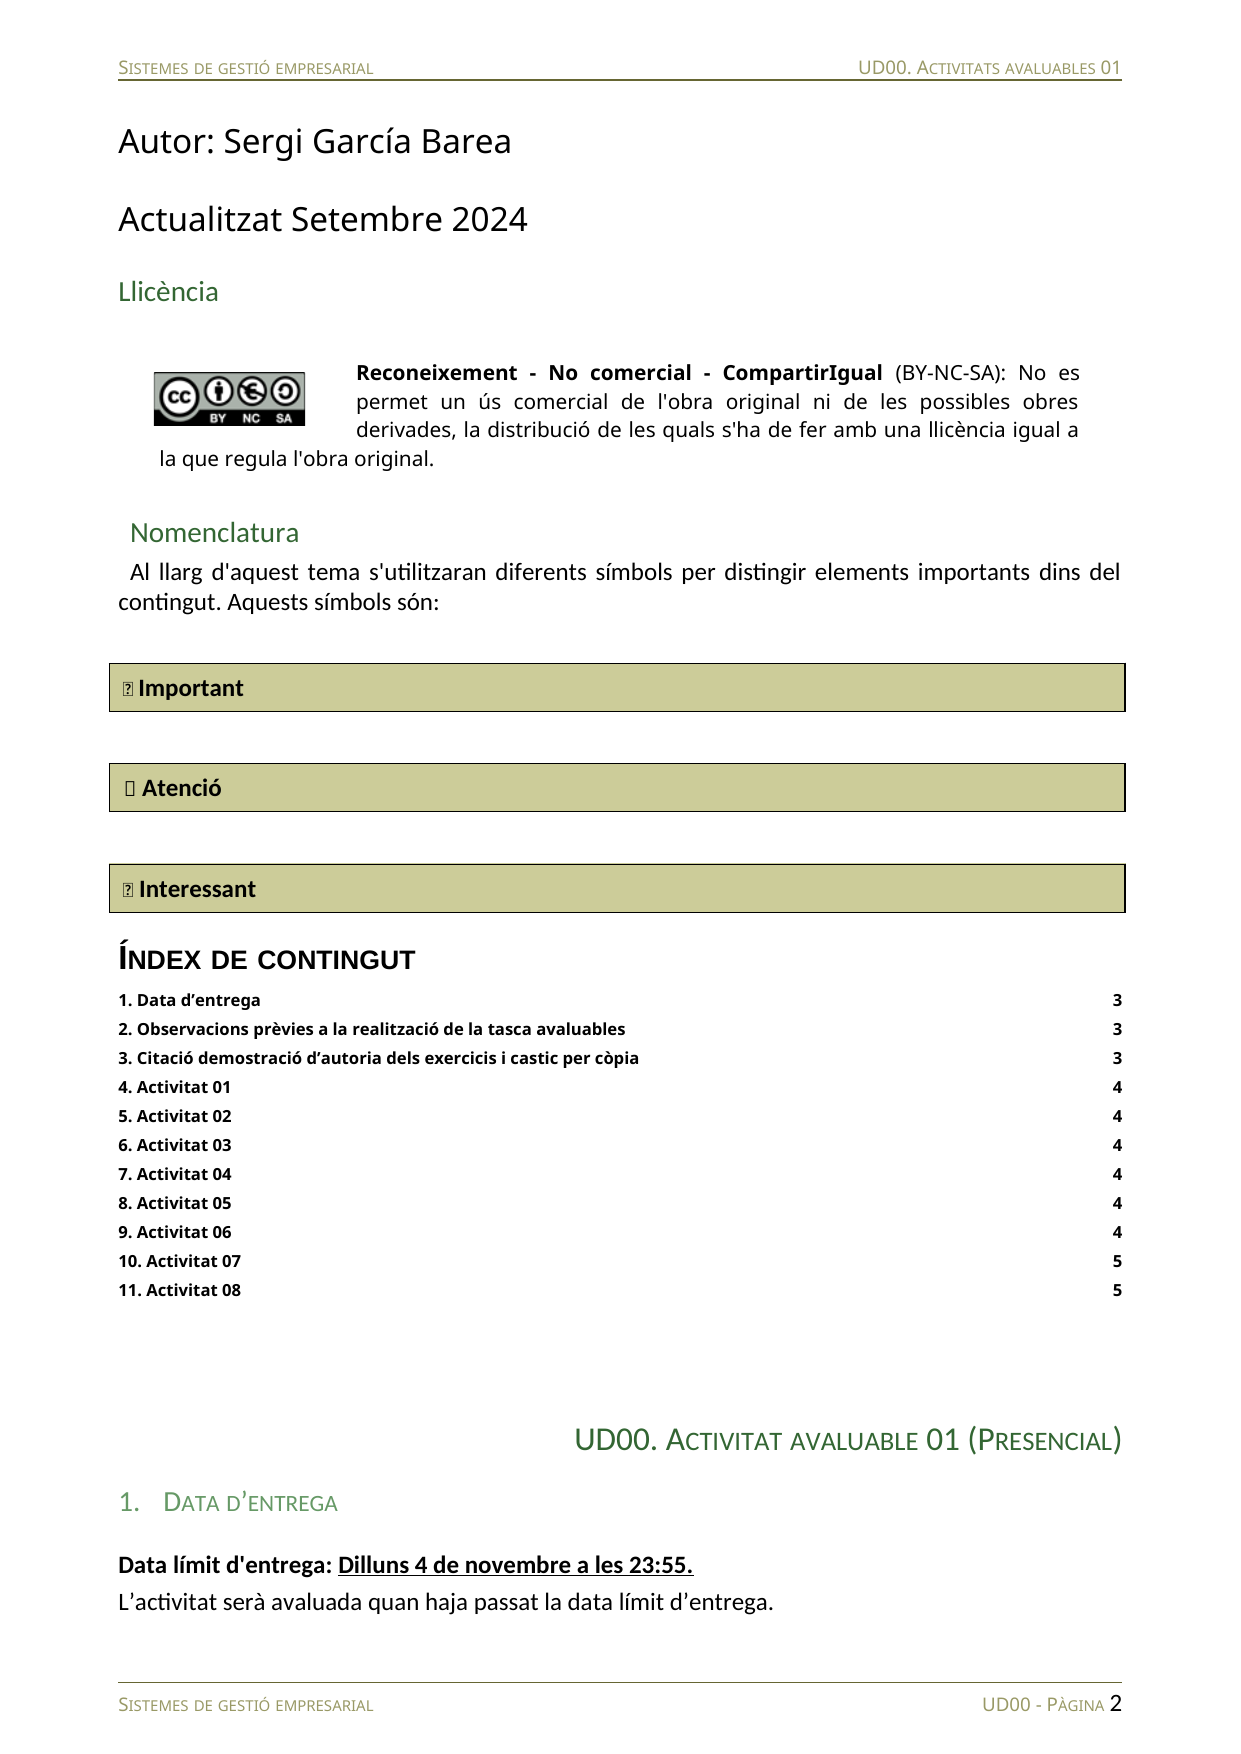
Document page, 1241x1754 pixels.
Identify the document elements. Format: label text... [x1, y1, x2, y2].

text Reconeixement - No comercial - CompartirIgual (BY-NC-SA): No es permet un ús comercial de l'obra original ni de les possibles obres derivades, la distribució de les quals s'ha de fer amb una llicència igual a la que regula l'obra original. [159, 358, 1080, 472]
text Nomenclatura [118, 514, 1122, 549]
picture [153, 372, 306, 426]
text Actualitzat Setembre 2024 [118, 196, 1122, 241]
text 1. Data d’entrega 3 [118, 989, 1122, 1011]
text 8. Activitat 05 4 [118, 1191, 1122, 1214]
text Al llarg d'aquest tema s'utilitzaran diferents símbols per distingir elements importants dins del contingut. Aquests símbols són: [118, 556, 1122, 617]
text L’activitat serà avaluada quan haja passat la data límit d’entrega. [118, 1586, 1122, 1616]
text ❕ Atenció [110, 764, 1124, 811]
text 4. Activitat 01 4 [118, 1076, 1122, 1098]
text 💬 Interessant [110, 865, 1124, 912]
text Autor: Sergi García Barea [118, 118, 1122, 163]
text Data límit d'entrega: Dilluns 4 de novembre a les 23:55. [118, 1549, 1122, 1579]
text 📖 Important [110, 664, 1124, 711]
text Índex de contingut [118, 938, 1122, 976]
text 10. Activitat 07 5 [118, 1249, 1122, 1272]
text 9. Activitat 06 4 [118, 1220, 1122, 1243]
text 2. Observacions prèvies a la realització de la tasca avaluables 3 [118, 1018, 1122, 1040]
text 11. Activitat 08 5 [118, 1278, 1122, 1301]
text Llicència [118, 273, 1122, 309]
text UD00. Activitat avaluable 01 (Presencial) [118, 1418, 1122, 1458]
text 3. Citació demostració d’autoria dels exercicis i castic per còpia 3 [118, 1047, 1122, 1069]
subtitle Data d’entrega [118, 1483, 1122, 1519]
text 6. Activitat 03 4 [118, 1133, 1122, 1156]
text 7. Activitat 04 4 [118, 1162, 1122, 1185]
text 5. Activitat 02 4 [118, 1104, 1122, 1127]
